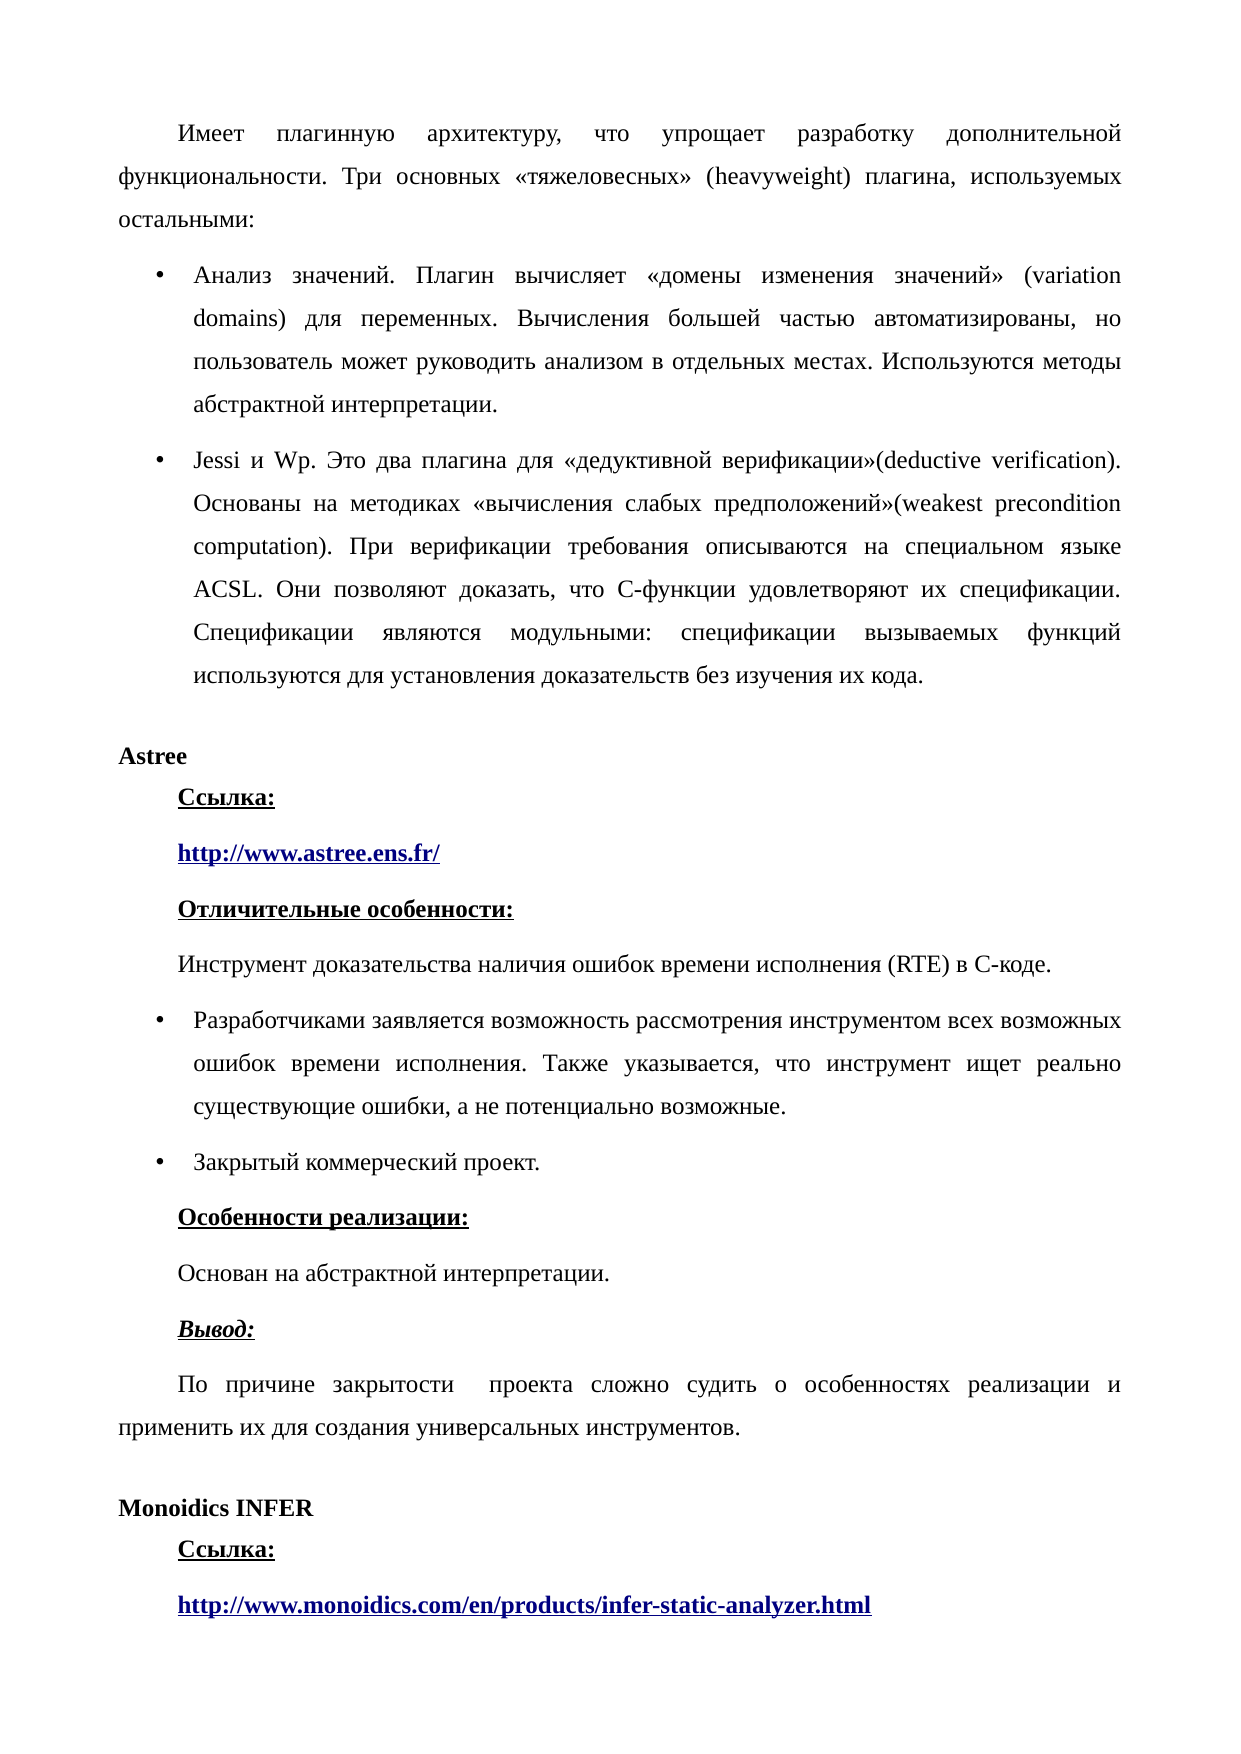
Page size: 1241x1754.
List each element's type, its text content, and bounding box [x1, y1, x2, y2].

text Ссылка: [118, 1534, 1122, 1563]
list Закрытый коммерческий проект. [156, 1147, 1122, 1176]
text Вывод: [118, 1314, 1122, 1342]
text Основан на абстрактной интерпретации. [118, 1258, 1122, 1287]
subtitle Monoidics INFER [118, 1493, 1122, 1522]
subtitle Astree [118, 741, 1122, 770]
list Jessi и Wp. Это два плагина для «дедуктивной верификации»(deductive verification). Основаны на методиках «вычисления слабых предположений»(weakest precondition computation). При верификации требования описываются на специальном языке ACSL. Они позволяют доказать, что C-функции удовлетворяют их спецификации. Спецификации являются модульными: спецификации вызываемых функций используются для установления доказательств без изучения их кода. [156, 445, 1122, 689]
text Инструмент доказательства наличия ошибок времени исполнения (RTE) в C-коде. [118, 949, 1122, 978]
text Имеет плагинную архитектуру, что упрощает разработку дополнительной функциональности. Три основных «тяжеловесных» (heavyweight) плагина, используемых остальными: [118, 118, 1122, 233]
text Особенности реализации: [118, 1202, 1122, 1231]
list Разработчиками заявляется возможность рассмотрения инструментом всех возможных ошибок времени исполнения. Также указывается, что инструмент ищет реально существующие ошибки, а не потенциально возможные. [156, 1005, 1122, 1120]
text Ссылка: [118, 782, 1122, 811]
text http://www.monoidics.com/en/products/infer-static-analyzer.html [118, 1590, 1122, 1619]
text Отличительные особенности: [118, 894, 1122, 922]
text По причине закрытости проекта сложно судить о особенностях реализации и применить их для создания универсальных инструментов. [118, 1369, 1122, 1441]
text http://www.astree.ens.fr/ [118, 838, 1122, 867]
list Анализ значений. Плагин вычисляет «домены изменения значений» (variation domains) для переменных. Вычисления большей частью автоматизированы, но пользователь может руководить анализом в отдельных местах. Используются методы абстрактной интерпретации. [156, 260, 1122, 418]
